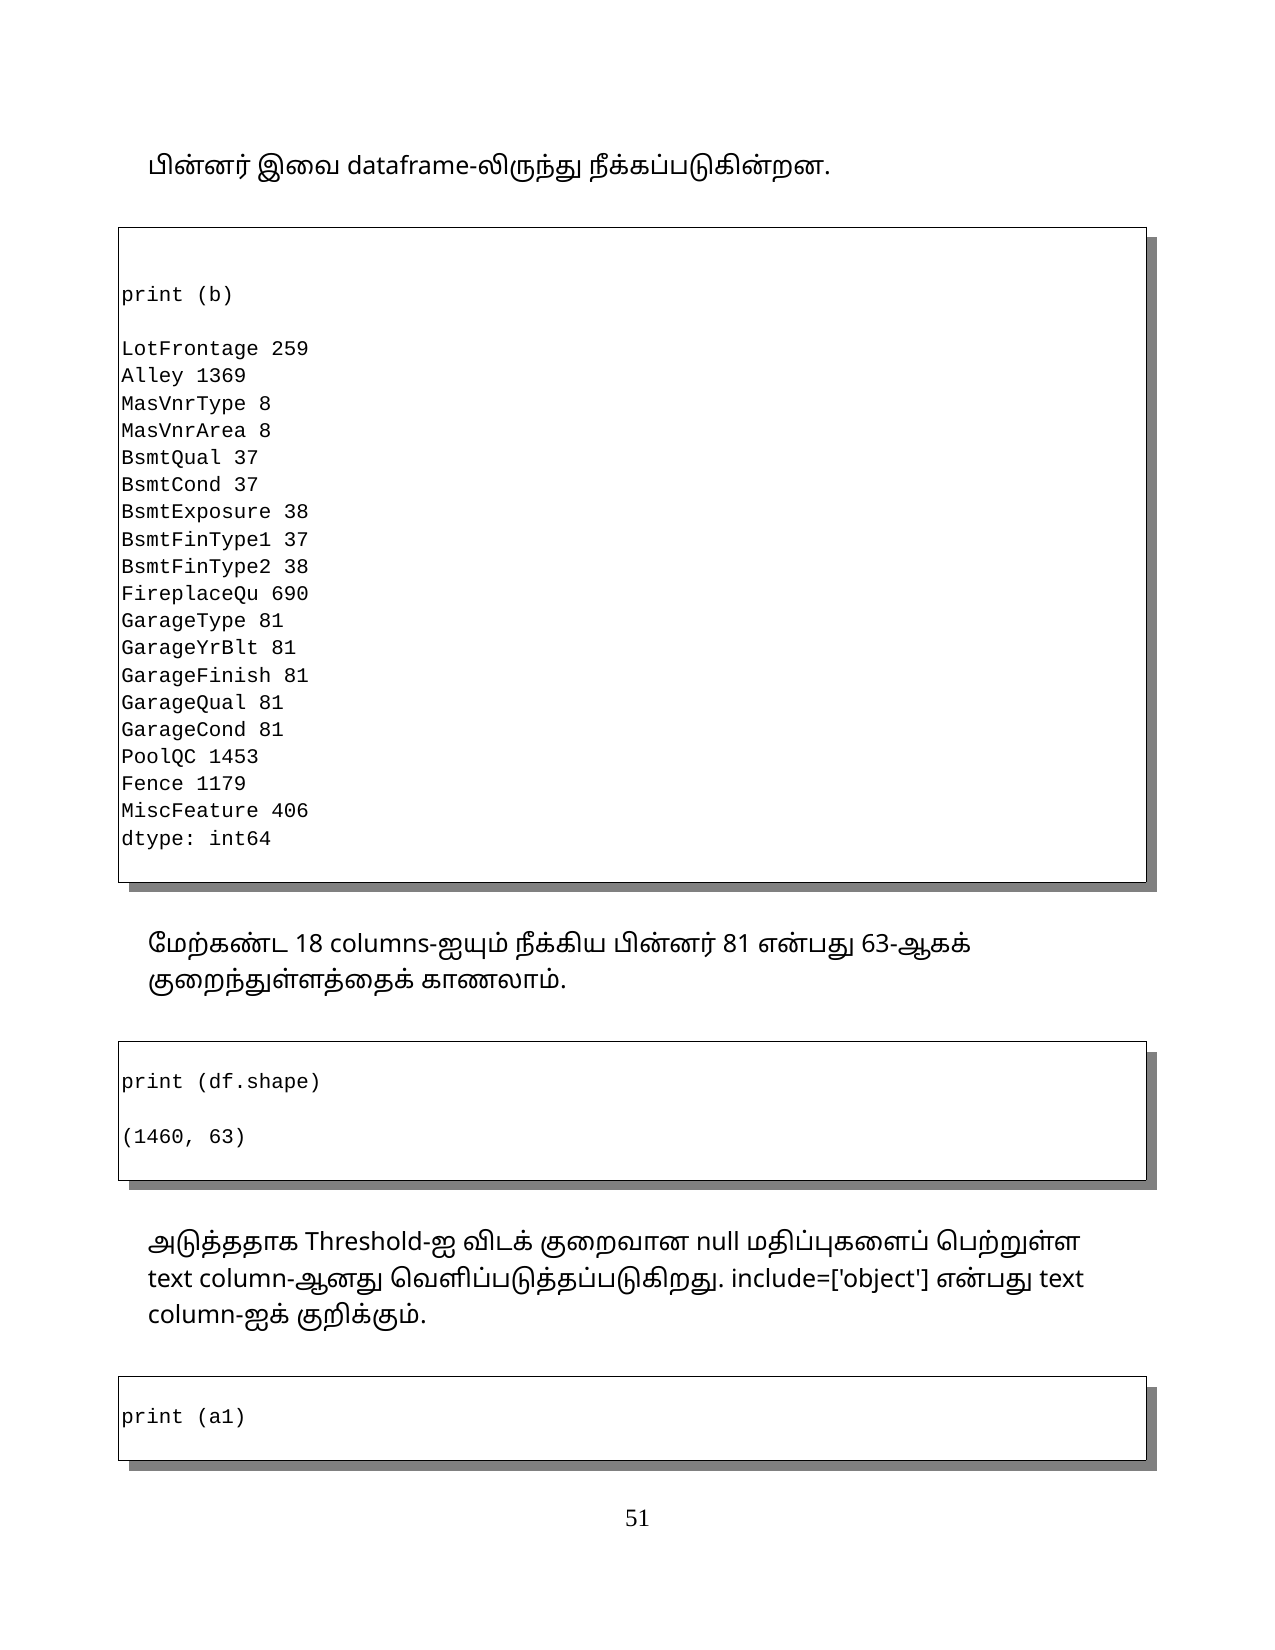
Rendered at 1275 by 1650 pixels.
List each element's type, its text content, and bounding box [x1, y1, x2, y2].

text Fence 1179 [119, 770, 1146, 797]
text மேற்கண்ட 18 columns-ஐயும் நீக்கிய பின்னர் 81 என்பது 63-ஆகக் குறைந்துள்ளத்தைக் காணலாம். [118, 896, 1157, 1029]
text (1460, 63) [119, 1123, 1146, 1149]
text print (b) [119, 281, 1146, 335]
text Alley 1369 [119, 362, 1146, 389]
text FireplaceQu 690 [119, 580, 1146, 607]
text GarageYrBlt 81 [119, 634, 1146, 661]
text BsmtFinType1 37 [119, 526, 1146, 552]
text BsmtExposure 38 [119, 498, 1146, 525]
text PoolQC 1453 [119, 743, 1146, 770]
text BsmtCond 37 [119, 471, 1146, 498]
text MasVnrType 8 [119, 390, 1146, 416]
text GarageType 81 [119, 607, 1146, 634]
text print (a1) [119, 1403, 1146, 1460]
text GarageQual 81 [119, 689, 1146, 715]
text GarageFinish 81 [119, 662, 1146, 688]
text MasVnrArea 8 [119, 417, 1146, 443]
text print (df.shape) [119, 1068, 1146, 1122]
text பின்னர் இவை dataframe-லிருந்து நீக்கப்படுகின்றன. [118, 118, 1157, 214]
text அடுத்ததாக Threshold-ஐ விடக் குறைவான null மதிப்புகளைப் பெற்றுள்ள text column-ஆனது வெளிப்படுத்தப்படுகிறது. include=['object'] என்பது text column-ஐக் குறிக்கும். [118, 1194, 1157, 1364]
text MiscFeature 406 [119, 797, 1146, 824]
text GarageCond 81 [119, 716, 1146, 743]
text BsmtFinType2 38 [119, 553, 1146, 579]
text dtype: int64 [119, 825, 1146, 851]
text LotFrontage 259 [119, 335, 1146, 362]
text BsmtQual 37 [119, 444, 1146, 471]
